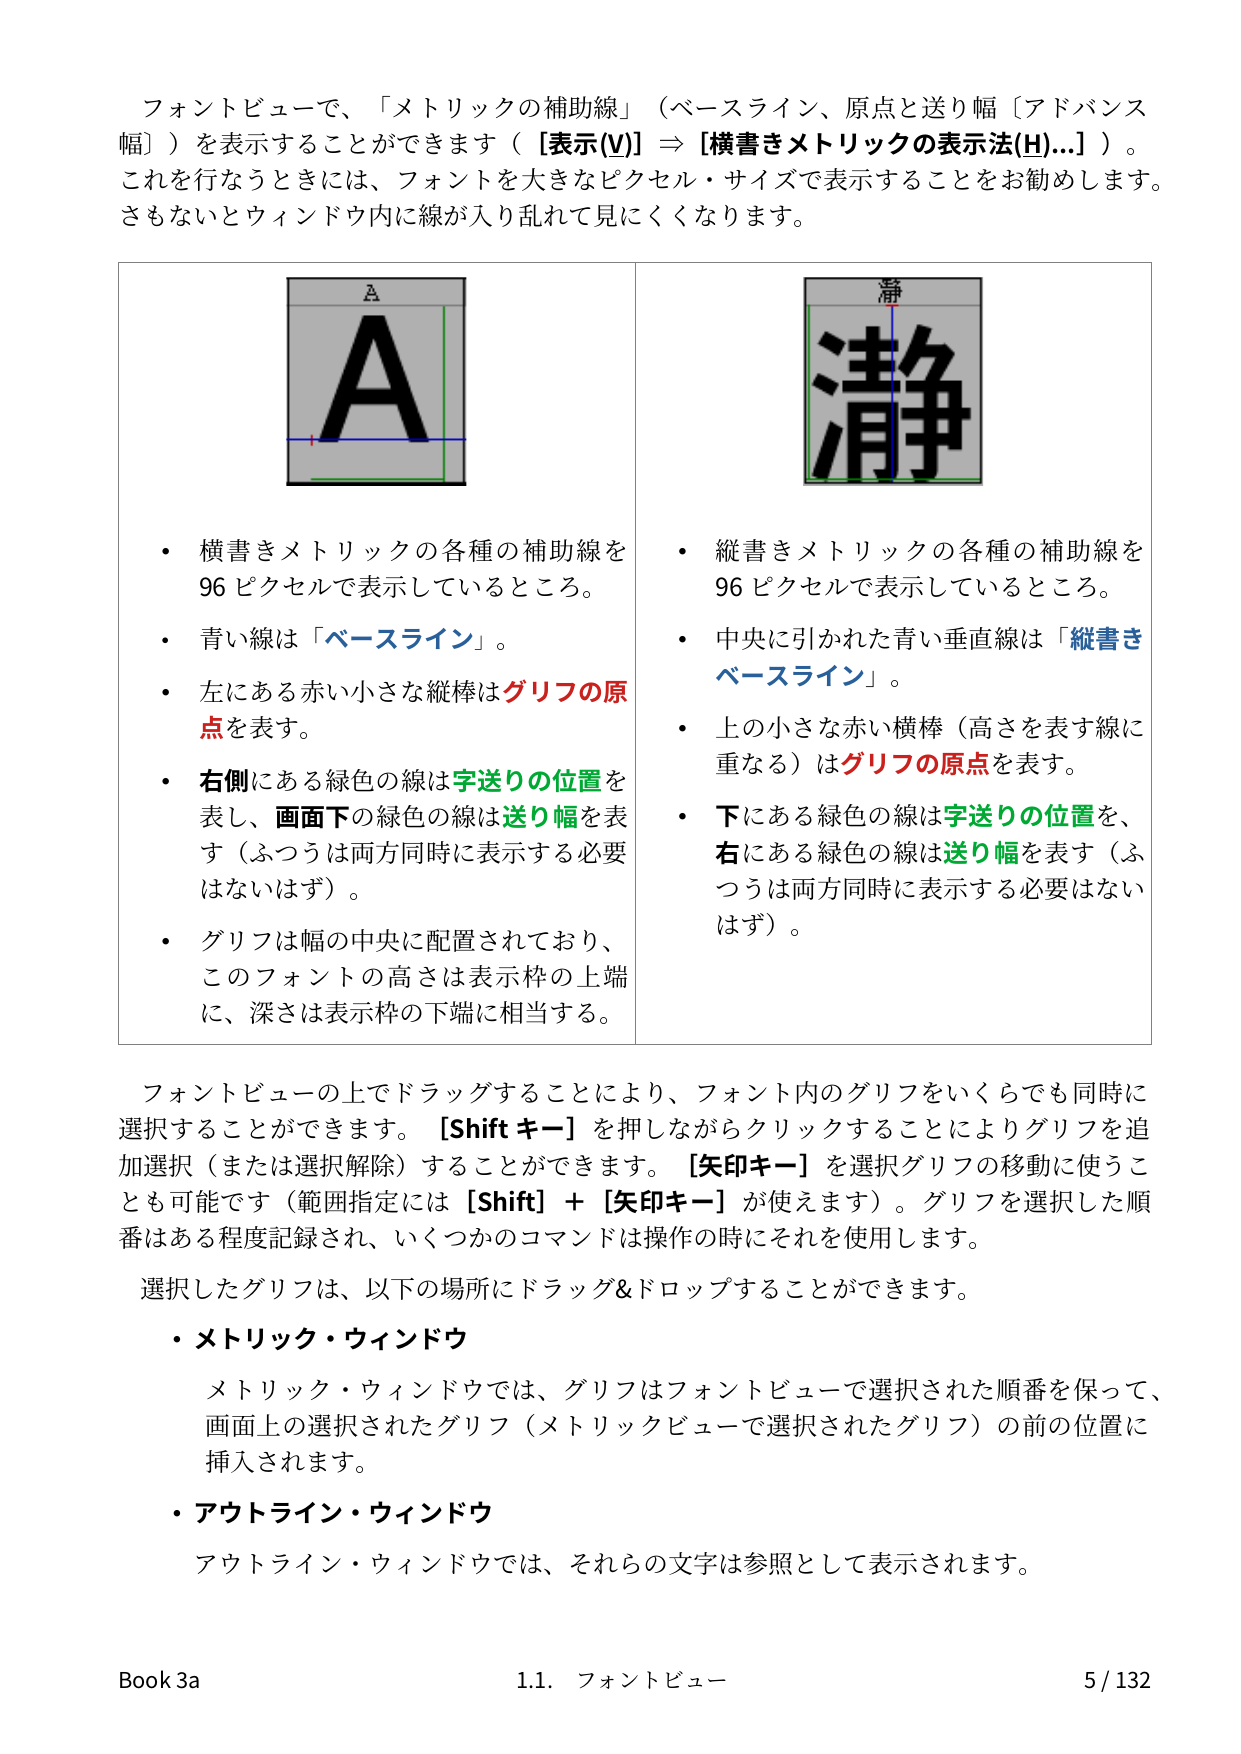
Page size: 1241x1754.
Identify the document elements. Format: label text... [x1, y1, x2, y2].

text メトリック・ウィンドウでは、グリフはフォントビューで選択された順番を保って、画面上の選択されたグリフ（メトリックビューで選択されたグリフ）の前の位置に挿入されます。 [206, 1371, 1152, 1479]
list アウトライン・ウィンドウでは、それらの文字は参照として表示されます。 [156, 1544, 1152, 1580]
table_header [636, 263, 1151, 500]
text フォントビューで、「メトリックの補助線」（ベースライン、原点と送り幅〔アドバンス幅〕）を表示することができます（［表示(V)］⇒［横書きメトリックの表示法(H)...］）。これを行なうときには、フォントを大きなピクセル・サイズで表示することをお勧めします。さもないとウィンドウ内に線が入り乱れて見にくくなります。 [118, 88, 1152, 233]
table_cell 横書きメトリックの各種の補助線を 96 ピクセルで表示しているところ。 青い線は「ベースライン」。 左にある赤い小さな縦棒はグリフの原点を表す。 右側にある緑色の線は字送りの位置を表し、画面下の緑色の線は送り幅を表す（ふつうは両方同時に表示する必要はないはず）。 グリフは幅の中央に配置されており、このフォントの高さは表示枠の上端に、深さは表示枠の下端に相当する。 [119, 500, 635, 1044]
list メトリック・ウィンドウ [173, 1320, 1152, 1356]
picture [803, 277, 984, 486]
picture [286, 277, 467, 486]
table_cell 縦書きメトリックの各種の補助線を 96 ピクセルで表示しているところ。 中央に引かれた青い垂直線は「縦書きベースライン」。 上の小さな赤い横棒（高さを表す線に重なる）はグリフの原点を表す。 下にある緑色の線は字送りの位置を、右にある緑色の線は送り幅を表す（ふつうは両方同時に表示する必要はないはず）。 [636, 500, 1151, 1044]
text 選択したグリフは、以下の場所にドラッグ&ドロップすることができます。 [118, 1269, 1152, 1305]
text フォントビューの上でドラッグすることにより、フォント内のグリフをいくらでも同時に選択することができます。［Shift キー］を押しながらクリックすることによりグリフを追加選択（または選択解除）することができます。［矢印キー］を選択グリフの移動に使うことも可能です（範囲指定には［Shift］＋［矢印キー］が使えます）。グリフを選択した順番はある程度記録され、いくつかのコマンドは操作の時にそれを使用します。 [118, 1074, 1152, 1254]
list アウトライン・ウィンドウ [173, 1493, 1152, 1530]
table_header [119, 263, 635, 500]
